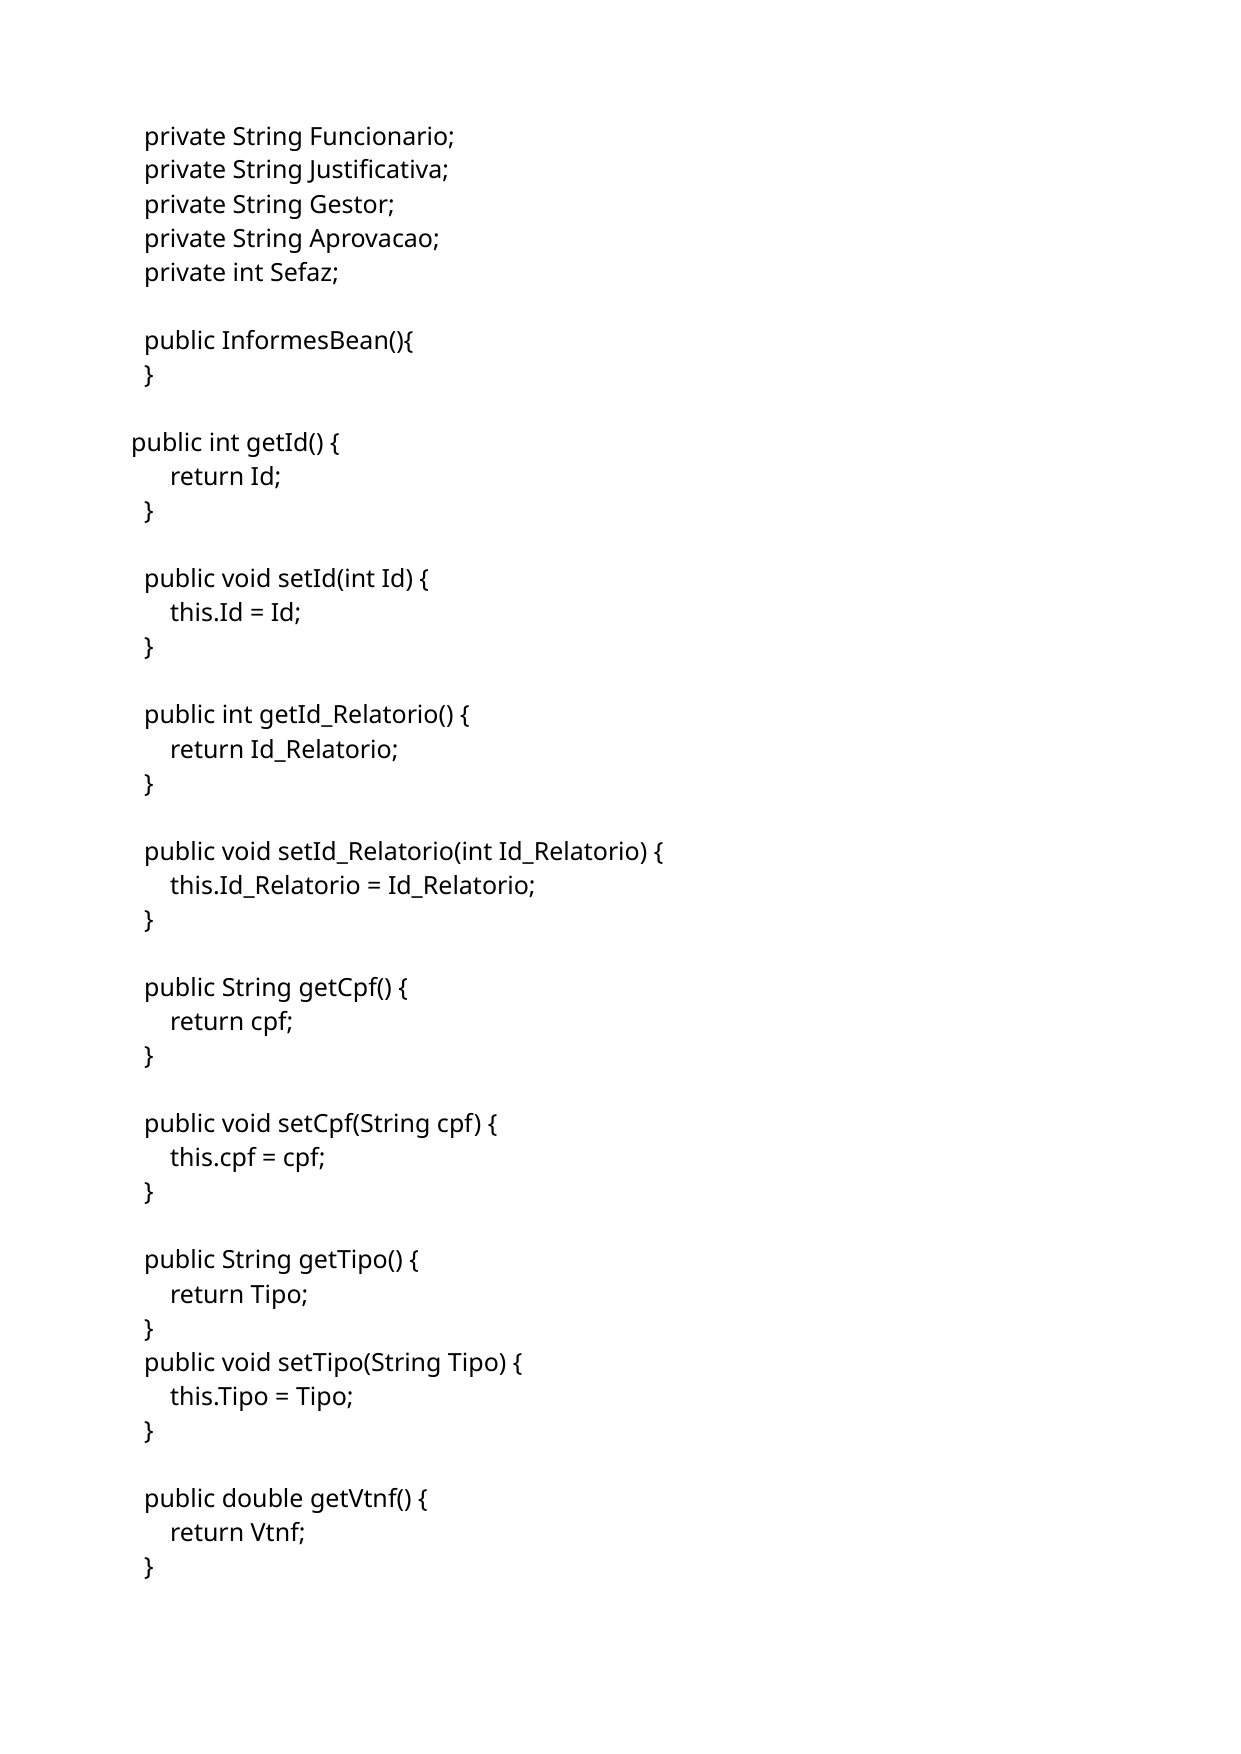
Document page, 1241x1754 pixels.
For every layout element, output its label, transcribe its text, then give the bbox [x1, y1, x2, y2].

text } [118, 1310, 1122, 1344]
text } [118, 1412, 1122, 1447]
text private String Funcionario; [118, 118, 1122, 152]
text public int getId_Relatorio() { [118, 697, 1122, 731]
text return Id_Relatorio; [118, 731, 1122, 765]
text return Tipo; [118, 1276, 1122, 1310]
text return Id; [118, 459, 1122, 493]
text public int getId() { [118, 425, 1122, 459]
text } [118, 902, 1122, 936]
text return Vtnf; [118, 1515, 1122, 1549]
text } [118, 1038, 1122, 1072]
text } [118, 765, 1122, 799]
text private int Sefaz; [118, 254, 1122, 288]
text this.Id_Relatorio = Id_Relatorio; [118, 867, 1122, 902]
text private String Gestor; [118, 186, 1122, 220]
text } [118, 1549, 1122, 1583]
text this.Id = Id; [118, 595, 1122, 629]
text private String Aprovacao; [118, 220, 1122, 254]
text } [118, 357, 1122, 391]
text return cpf; [118, 1004, 1122, 1038]
text } [118, 493, 1122, 527]
text } [118, 1174, 1122, 1208]
text public String getCpf() { [118, 970, 1122, 1004]
text public void setTipo(String Tipo) { [118, 1344, 1122, 1378]
text public double getVtnf() { [118, 1481, 1122, 1515]
text this.Tipo = Tipo; [118, 1378, 1122, 1412]
text this.cpf = cpf; [118, 1140, 1122, 1174]
text } [118, 629, 1122, 663]
text public void setCpf(String cpf) { [118, 1106, 1122, 1140]
text private String Justificativa; [118, 152, 1122, 186]
text public String getTipo() { [118, 1242, 1122, 1276]
text public InformesBean(){ [118, 322, 1122, 357]
text public void setId_Relatorio(int Id_Relatorio) { [118, 833, 1122, 867]
text public void setId(int Id) { [118, 561, 1122, 595]
